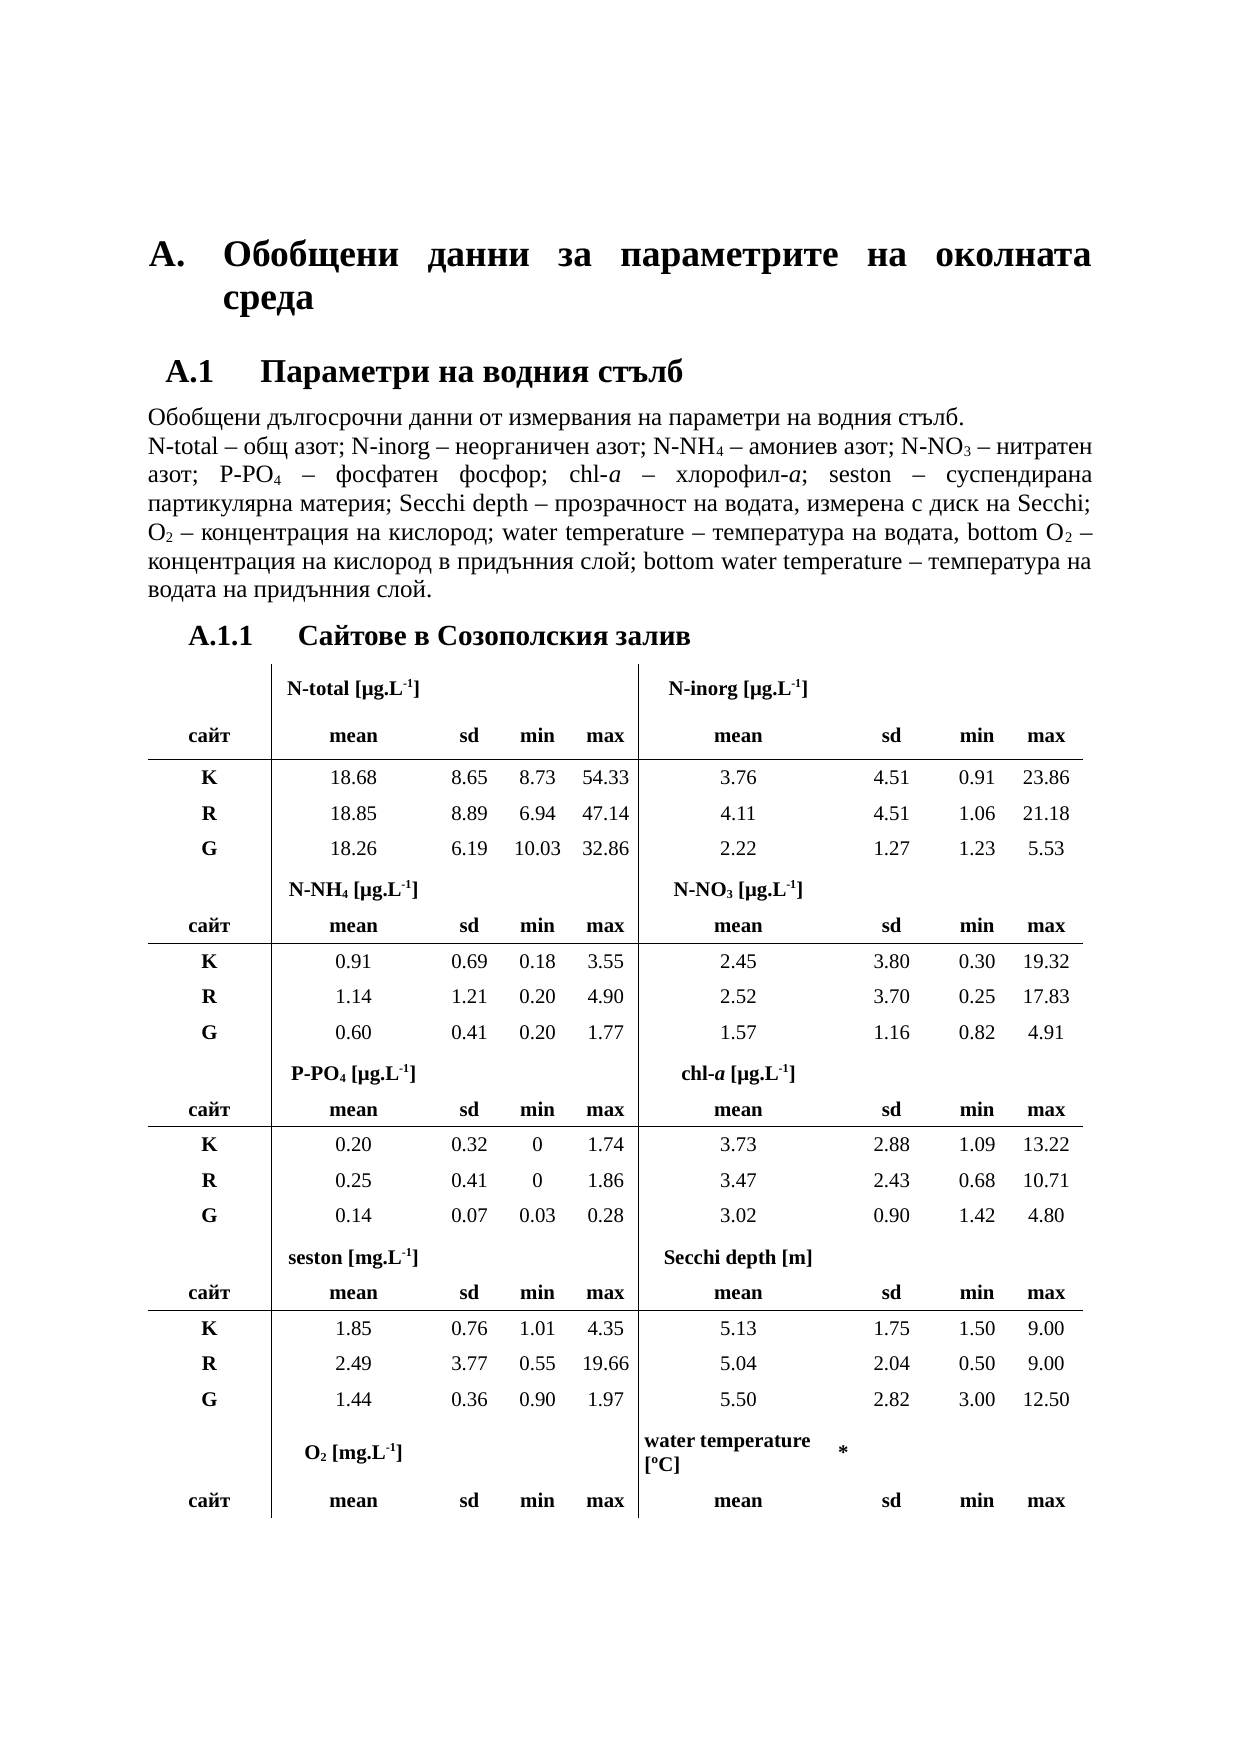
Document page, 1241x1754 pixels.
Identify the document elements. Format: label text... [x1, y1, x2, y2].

table_cell [838, 866, 945, 872]
table_cell 0.55 [502, 1346, 572, 1381]
table_cell [502, 872, 572, 907]
table_cell 2.45 [639, 944, 838, 978]
table_cell [572, 1055, 638, 1091]
table_cell 0.90 [502, 1381, 572, 1417]
table_header [572, 664, 638, 711]
table_cell 18.26 [272, 830, 436, 866]
table_cell G [148, 1014, 271, 1049]
table_cell 5.50 [639, 1381, 838, 1417]
table_cell [945, 1417, 1009, 1423]
table_cell [639, 1049, 838, 1055]
table_cell 3.47 [639, 1162, 838, 1197]
table_cell R [148, 1162, 271, 1197]
table_cell max [572, 1091, 638, 1126]
table_cell 1.23 [945, 830, 1009, 866]
table_cell max [1009, 907, 1083, 943]
table_header [838, 664, 945, 711]
table_cell 1.77 [572, 1014, 638, 1049]
table_cell [502, 866, 572, 872]
table_cell 8.65 [436, 760, 502, 795]
table_cell N-NO3 [μg.L-1] [639, 872, 838, 907]
subtitle Обобщени данни за параметрите на околната среда [185, 232, 1093, 318]
table_cell 13.22 [1009, 1127, 1083, 1162]
table_cell 1.14 [272, 978, 436, 1014]
table_cell mean [272, 907, 436, 943]
table_cell min [502, 1482, 572, 1518]
table_cell min [945, 1091, 1009, 1126]
table_cell 0.03 [502, 1198, 572, 1233]
table_cell 3.73 [639, 1127, 838, 1162]
table_cell [148, 1417, 271, 1423]
table_cell [502, 1049, 572, 1055]
table_cell [1009, 1049, 1083, 1055]
table_cell [148, 1049, 271, 1055]
table_cell 10.71 [1009, 1162, 1083, 1197]
table_cell min [945, 907, 1009, 943]
table_cell min [502, 1091, 572, 1126]
table_cell max [1009, 1091, 1083, 1126]
table_cell mean [272, 711, 436, 759]
table_cell 23.86 [1009, 760, 1083, 795]
table_cell [436, 866, 502, 872]
table_cell [502, 1423, 572, 1482]
table_cell 0.69 [436, 944, 502, 978]
table_cell min [945, 711, 1009, 759]
table_cell 0.90 [838, 1198, 945, 1233]
text N-total – общ азот; N-inorg – неорганичен азот; N-NH4 – амониев азот; N-NO3 – нитратен азот; P-PO4 – фосфатен фосфор; chl-a – хлорофил-а; seston – суспендирана партикулярна материя; Secchi depth – прозрачност на водата, измерена с диск на Secchi; O2 – концентрация на кислород; water temperature – температура на водата, bottom O2 – концентрация на кислород в придънния слой; bottom water temperature – температура на водата на придънния слой. [148, 431, 1093, 603]
table_cell [272, 1049, 436, 1055]
table_cell 2.52 [639, 978, 838, 1014]
table_cell 17.83 [1009, 978, 1083, 1014]
table_cell sd [436, 1482, 502, 1518]
table_cell sd [838, 1275, 945, 1310]
table_cell 9.00 [1009, 1311, 1083, 1346]
table_cell 1.09 [945, 1127, 1009, 1162]
table_cell 0.30 [945, 944, 1009, 978]
table_cell K [148, 1311, 271, 1346]
table_cell 3.55 [572, 944, 638, 978]
table_cell [502, 1233, 572, 1239]
table_cell 0.41 [436, 1014, 502, 1049]
table_cell mean [639, 1091, 838, 1126]
table_cell min [945, 1482, 1009, 1518]
table_cell 0.60 [272, 1014, 436, 1049]
table_cell 4.91 [1009, 1014, 1083, 1049]
table_cell sd [436, 1275, 502, 1310]
table_cell 1.74 [572, 1127, 638, 1162]
table_cell sd [838, 1091, 945, 1126]
table_cell max [572, 1482, 638, 1518]
table_cell 8.73 [502, 760, 572, 795]
table_cell mean [639, 1275, 838, 1310]
table_cell 0 [502, 1162, 572, 1197]
table_header [945, 664, 1009, 711]
table_cell [148, 1055, 271, 1091]
table_cell mean [272, 1482, 436, 1518]
table_cell 2.43 [838, 1162, 945, 1197]
table_header N-total [μg.L-1] [272, 664, 436, 711]
subtitle Сайтове в Созополския залив [260, 618, 1093, 651]
table_cell 0.41 [436, 1162, 502, 1197]
table_cell 47.14 [572, 795, 638, 830]
table_header N-inorg [μg.L-1] [639, 664, 838, 711]
table_cell sd [436, 907, 502, 943]
table_cell [1009, 872, 1083, 907]
table_cell 1.97 [572, 1381, 638, 1417]
table_cell [838, 1055, 945, 1091]
table_cell [639, 866, 838, 872]
table_cell 10.03 [502, 830, 572, 866]
table_cell K [148, 944, 271, 978]
table_cell 2.88 [838, 1127, 945, 1162]
table_header [436, 664, 502, 711]
table_cell 0.20 [502, 978, 572, 1014]
table_cell 18.68 [272, 760, 436, 795]
table_cell mean [272, 1091, 436, 1126]
table_cell max [572, 1275, 638, 1310]
table_cell 1.42 [945, 1198, 1009, 1233]
table_cell mean [639, 711, 838, 759]
table_cell 1.27 [838, 830, 945, 866]
table_cell [1009, 1233, 1083, 1239]
table_cell [148, 872, 271, 907]
table_cell 0.25 [272, 1162, 436, 1197]
table_cell 4.51 [838, 795, 945, 830]
text Обобщени дългосрочни данни от измервания на параметри на водния стълб. [148, 402, 1093, 431]
table_cell [436, 1423, 502, 1482]
table_cell 1.50 [945, 1311, 1009, 1346]
table_cell sd [436, 1091, 502, 1126]
table_cell сайт [148, 907, 271, 943]
table_cell 4.51 [838, 760, 945, 795]
table_cell G [148, 830, 271, 866]
table_header [502, 664, 572, 711]
table_cell [945, 866, 1009, 872]
table_cell 2.22 [639, 830, 838, 866]
table_cell G [148, 1381, 271, 1417]
table_cell [838, 872, 945, 907]
table_cell [1009, 1055, 1083, 1091]
table_cell Secchi depth [m] [639, 1239, 838, 1274]
table_cell 9.00 [1009, 1346, 1083, 1381]
table_cell 19.32 [1009, 944, 1083, 978]
table_cell сайт [148, 711, 271, 759]
table_cell [572, 872, 638, 907]
table_cell 1.01 [502, 1311, 572, 1346]
table_cell [148, 1239, 271, 1274]
table_cell 54.33 [572, 760, 638, 795]
table_cell R [148, 795, 271, 830]
table_cell mean [272, 1275, 436, 1310]
table_cell min [502, 907, 572, 943]
table_cell [436, 1239, 502, 1274]
table_cell 21.18 [1009, 795, 1083, 830]
table_cell 3.00 [945, 1381, 1009, 1417]
table_cell sd [838, 711, 945, 759]
table_cell 2.04 [838, 1346, 945, 1381]
table_header [1009, 664, 1083, 711]
table_cell [436, 1049, 502, 1055]
table_cell [572, 1233, 638, 1239]
table_cell 3.76 [639, 760, 838, 795]
table_cell R [148, 1346, 271, 1381]
table_cell 8.89 [436, 795, 502, 830]
table_cell sd [838, 907, 945, 943]
table_cell 2.49 [272, 1346, 436, 1381]
table_cell 1.44 [272, 1381, 436, 1417]
table_cell 6.94 [502, 795, 572, 830]
table_cell 0.14 [272, 1198, 436, 1233]
table_cell [838, 1417, 945, 1423]
table_cell [1009, 1423, 1083, 1482]
table_cell [502, 1417, 572, 1423]
table_cell [945, 1233, 1009, 1239]
table_cell [272, 1233, 436, 1239]
table_cell 0.18 [502, 944, 572, 978]
table_cell 5.13 [639, 1311, 838, 1346]
table_cell [436, 1233, 502, 1239]
table_cell O2 [mg.L-1] [272, 1423, 436, 1482]
table_cell [572, 1239, 638, 1274]
table_cell sd [436, 711, 502, 759]
table_cell [436, 872, 502, 907]
table_cell max [1009, 711, 1083, 759]
table_cell max [1009, 1482, 1083, 1518]
table_cell 0.76 [436, 1311, 502, 1346]
table_cell 1.86 [572, 1162, 638, 1197]
table_cell [1009, 1239, 1083, 1274]
table_cell water temperature [ºC] [639, 1423, 838, 1482]
table_cell [838, 1049, 945, 1055]
table_cell max [1009, 1275, 1083, 1310]
table_cell K [148, 1127, 271, 1162]
table_cell [502, 1055, 572, 1091]
table_cell 0.68 [945, 1162, 1009, 1197]
table_cell R [148, 978, 271, 1014]
table_cell 1.57 [639, 1014, 838, 1049]
table_cell 1.21 [436, 978, 502, 1014]
table_cell [945, 1055, 1009, 1091]
table_cell 4.11 [639, 795, 838, 830]
table_cell [572, 1423, 638, 1482]
table_cell * [838, 1423, 945, 1482]
table_cell 18.85 [272, 795, 436, 830]
table_cell 1.06 [945, 795, 1009, 830]
table_cell chl-a [μg.L-1] [639, 1055, 838, 1091]
table_cell [572, 866, 638, 872]
table_cell 1.16 [838, 1014, 945, 1049]
table_cell 3.80 [838, 944, 945, 978]
table_cell 3.02 [639, 1198, 838, 1233]
table_cell max [572, 907, 638, 943]
table_cell сайт [148, 1275, 271, 1310]
table_cell max [572, 711, 638, 759]
table_cell [945, 1049, 1009, 1055]
table_cell [1009, 866, 1083, 872]
table_cell min [502, 711, 572, 759]
table_cell [945, 1239, 1009, 1274]
table_cell [148, 1423, 271, 1482]
table_cell [639, 1417, 838, 1423]
table_cell seston [mg.L-1] [272, 1239, 436, 1274]
table_cell 2.82 [838, 1381, 945, 1417]
table_cell 0.36 [436, 1381, 502, 1417]
table_cell min [945, 1275, 1009, 1310]
table_cell K [148, 760, 271, 795]
table_cell 0.82 [945, 1014, 1009, 1049]
table_cell сайт [148, 1091, 271, 1126]
table_cell 4.90 [572, 978, 638, 1014]
table_cell sd [838, 1482, 945, 1518]
table_cell 4.80 [1009, 1198, 1083, 1233]
table_cell 4.35 [572, 1311, 638, 1346]
table_cell 0.07 [436, 1198, 502, 1233]
table_cell [436, 1055, 502, 1091]
table_cell 1.75 [838, 1311, 945, 1346]
table_cell 0.91 [945, 760, 1009, 795]
table_cell 5.53 [1009, 830, 1083, 866]
table_cell [148, 866, 271, 872]
table_cell 0.25 [945, 978, 1009, 1014]
table_cell 32.86 [572, 830, 638, 866]
table_cell min [502, 1275, 572, 1310]
subtitle Параметри на водния стълб [223, 351, 1093, 389]
table_cell сайт [148, 1482, 271, 1518]
table_cell [1009, 1417, 1083, 1423]
table_cell mean [639, 1482, 838, 1518]
table_cell 0.91 [272, 944, 436, 978]
table_cell N-NH4 [μg.L-1] [272, 872, 436, 907]
table_cell 0.50 [945, 1346, 1009, 1381]
table_cell [272, 866, 436, 872]
table_cell 3.70 [838, 978, 945, 1014]
table_cell 0.20 [502, 1014, 572, 1049]
table_cell G [148, 1198, 271, 1233]
table_cell 12.50 [1009, 1381, 1083, 1417]
table_cell mean [639, 907, 838, 943]
table_cell [639, 1233, 838, 1239]
table_cell [572, 1417, 638, 1423]
table_cell 0.28 [572, 1198, 638, 1233]
table_cell 5.04 [639, 1346, 838, 1381]
table_cell 19.66 [572, 1346, 638, 1381]
table_cell [502, 1239, 572, 1274]
table_cell [945, 1423, 1009, 1482]
table_cell [838, 1239, 945, 1274]
table_cell [148, 1233, 271, 1239]
table_cell 0.20 [272, 1127, 436, 1162]
table_cell [838, 1233, 945, 1239]
table_cell 0 [502, 1127, 572, 1162]
table_cell [572, 1049, 638, 1055]
table_cell 6.19 [436, 830, 502, 866]
table_cell [436, 1417, 502, 1423]
table_cell 1.85 [272, 1311, 436, 1346]
table_cell 3.77 [436, 1346, 502, 1381]
table_cell P-PO4 [μg.L-1] [272, 1055, 436, 1091]
table_cell 0.32 [436, 1127, 502, 1162]
table_header [148, 664, 271, 711]
table_cell [272, 1417, 436, 1423]
table_cell [945, 872, 1009, 907]
